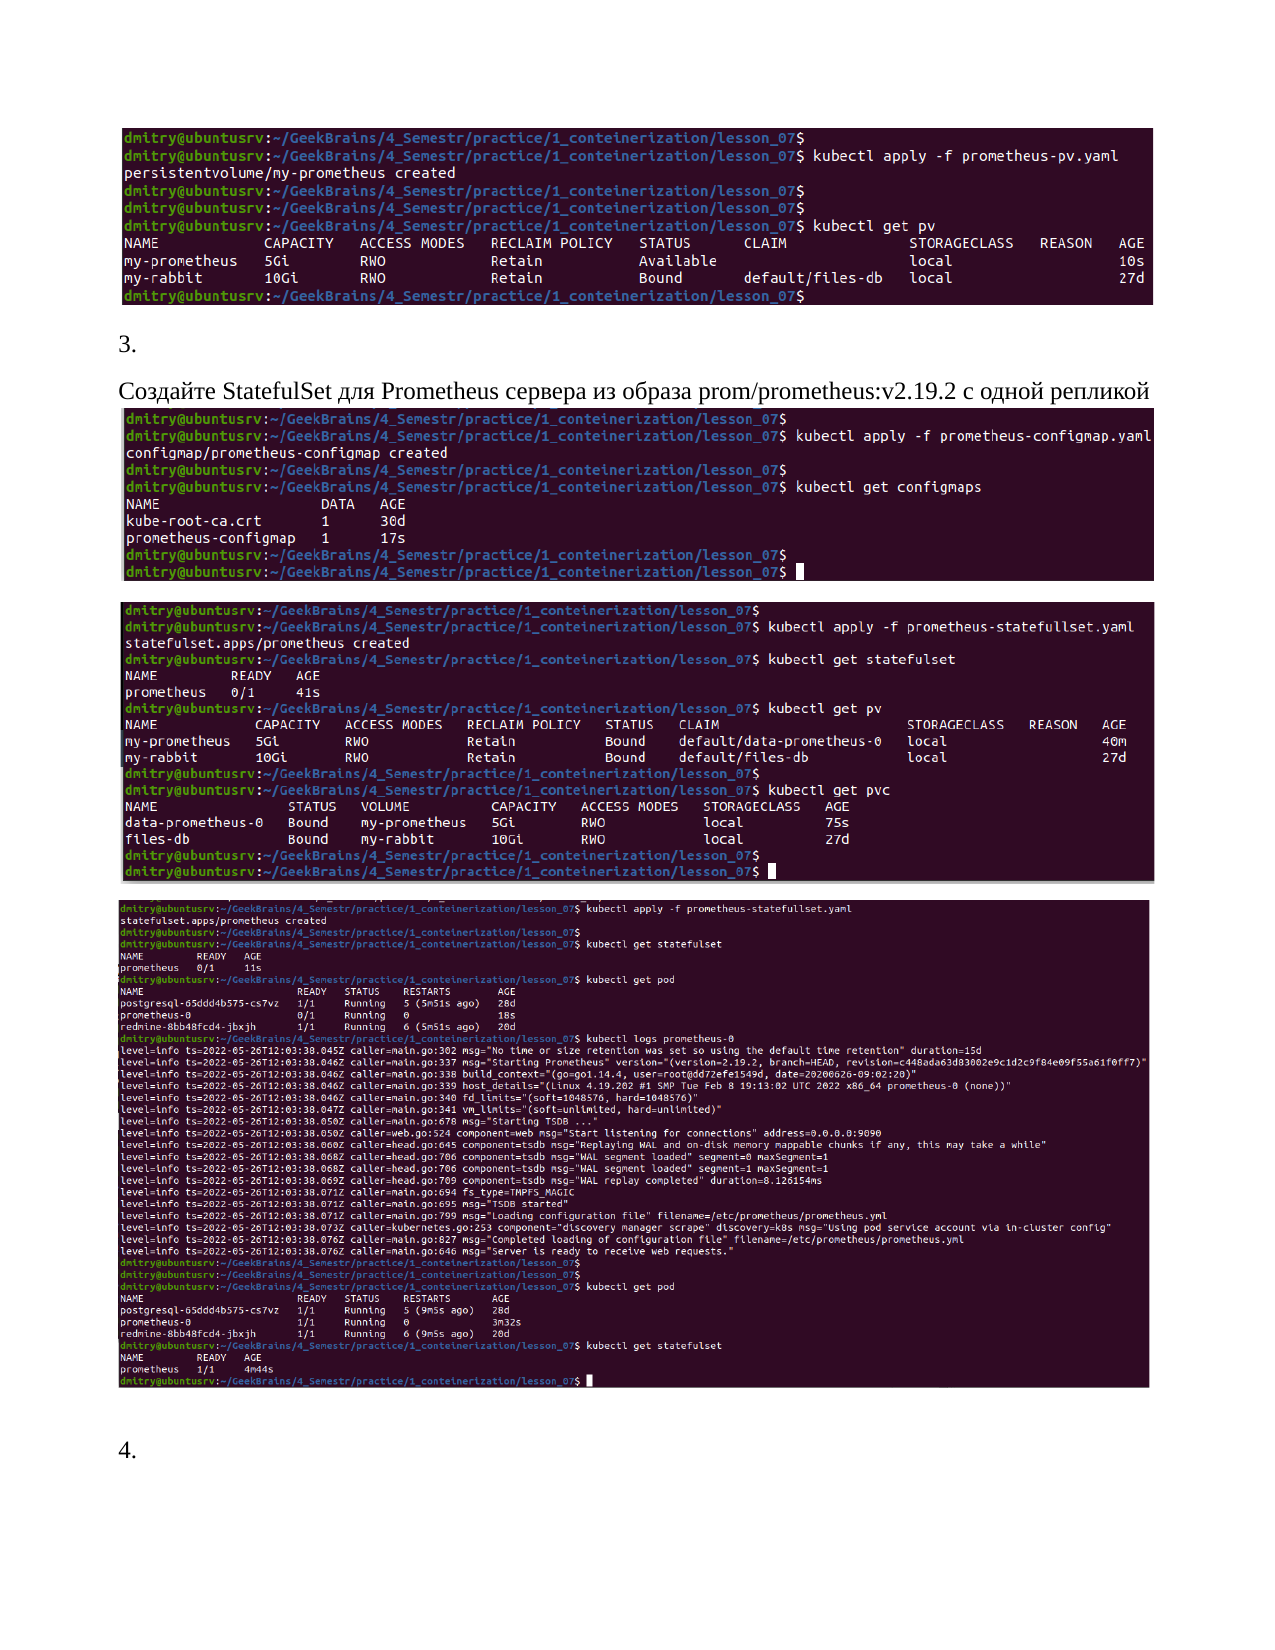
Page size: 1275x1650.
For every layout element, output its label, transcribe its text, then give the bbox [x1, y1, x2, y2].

text 4. [118, 1435, 1157, 1464]
text 3. [118, 329, 1157, 357]
picture [118, 900, 1150, 1388]
picture [120, 602, 1155, 884]
text Создайте StatefulSet для Prometheus сервера из образа prom/prometheus:v2.19.2 с одной репликой [118, 376, 1157, 405]
picture [121, 128, 1154, 305]
picture [121, 408, 1154, 581]
